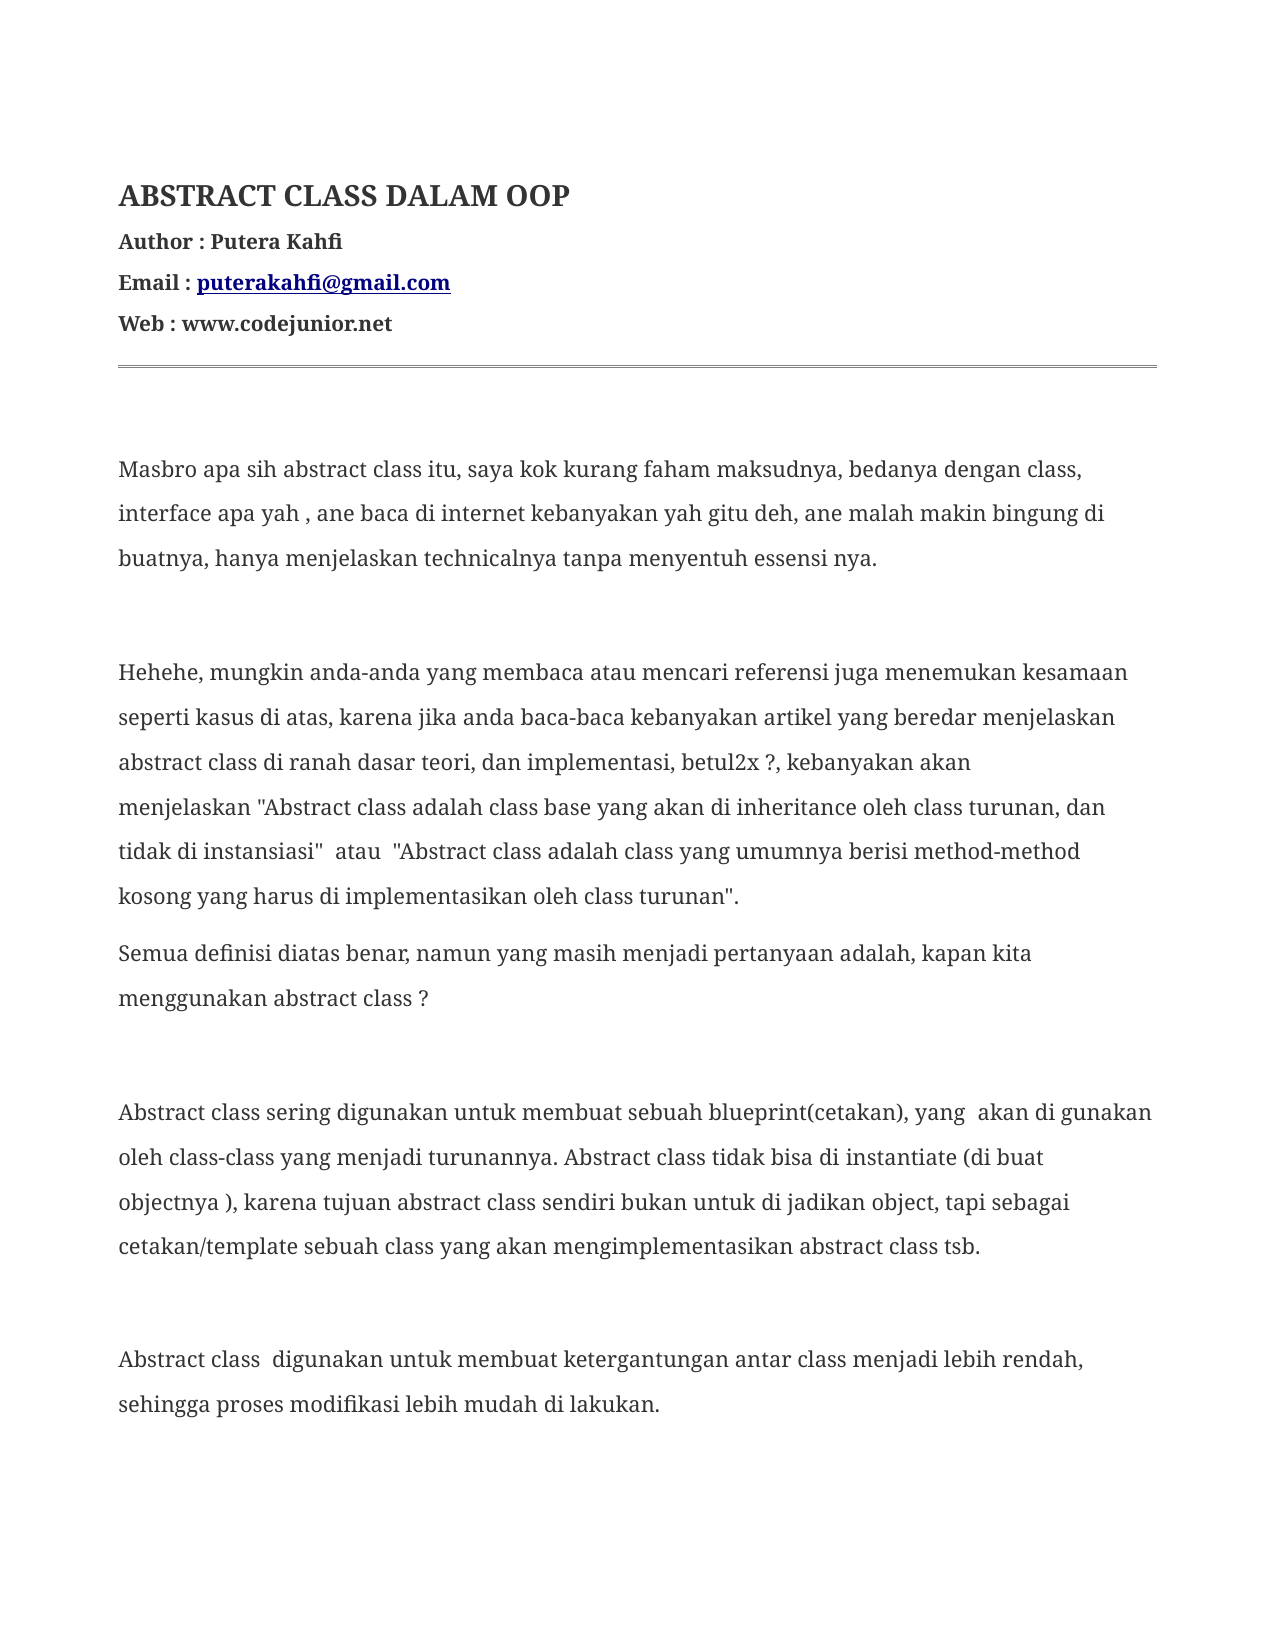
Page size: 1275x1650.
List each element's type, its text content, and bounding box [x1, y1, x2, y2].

text Web : www.codejunior.net [118, 309, 1157, 338]
text Masbro apa sih abstract class itu, saya kok kurang faham maksudnya, bedanya dengan class, interface apa yah , ane baca di internet kebanyakan yah gitu deh, ane malah makin bingung di buatnya, hanya menjelaskan technicalnya tanpa menyentuh essensi nya. [118, 454, 1157, 573]
text Author : Putera Kahfi [118, 227, 1157, 256]
text Abstract class digunakan untuk membuat ketergantungan antar class menjadi lebih rendah, sehingga proses modifikasi lebih mudah di lakukan. [118, 1344, 1157, 1418]
text Hehehe, mungkin anda-anda yang membaca atau mencari referensi juga menemukan kesamaan seperti kasus di atas, karena jika anda baca-baca kebanyakan artikel yang beredar menjelaskan abstract class di ranah dasar teori, dan implementasi, betul2x ?, kebanyakan akan menjelaskan "Abstract class adalah class base yang akan di inheritance oleh class turunan, dan tidak di instansiasi" atau "Abstract class adalah class yang umumnya berisi method-method kosong yang harus di implementasikan oleh class turunan". [118, 657, 1157, 911]
text Semua definisi diatas benar, namun yang masih menjadi pertanyaan adalah, kapan kita menggunakan abstract class ? [118, 938, 1157, 1012]
text Abstract class sering digunakan untuk membuat sebuah blueprint(cetakan), yang akan di gunakan oleh class-class yang menjadi turunannya. Abstract class tidak bisa di instantiate (di buat objectnya ), karena tujuan abstract class sendiri bukan untuk di jadikan object, tapi sebagai cetakan/template sebuah class yang akan mengimplementasikan abstract class tsb. [118, 1097, 1157, 1261]
text Email : puterakahfi@gmail.com [118, 268, 1157, 297]
text ABSTRACT CLASS DALAM OOP [118, 175, 1157, 215]
